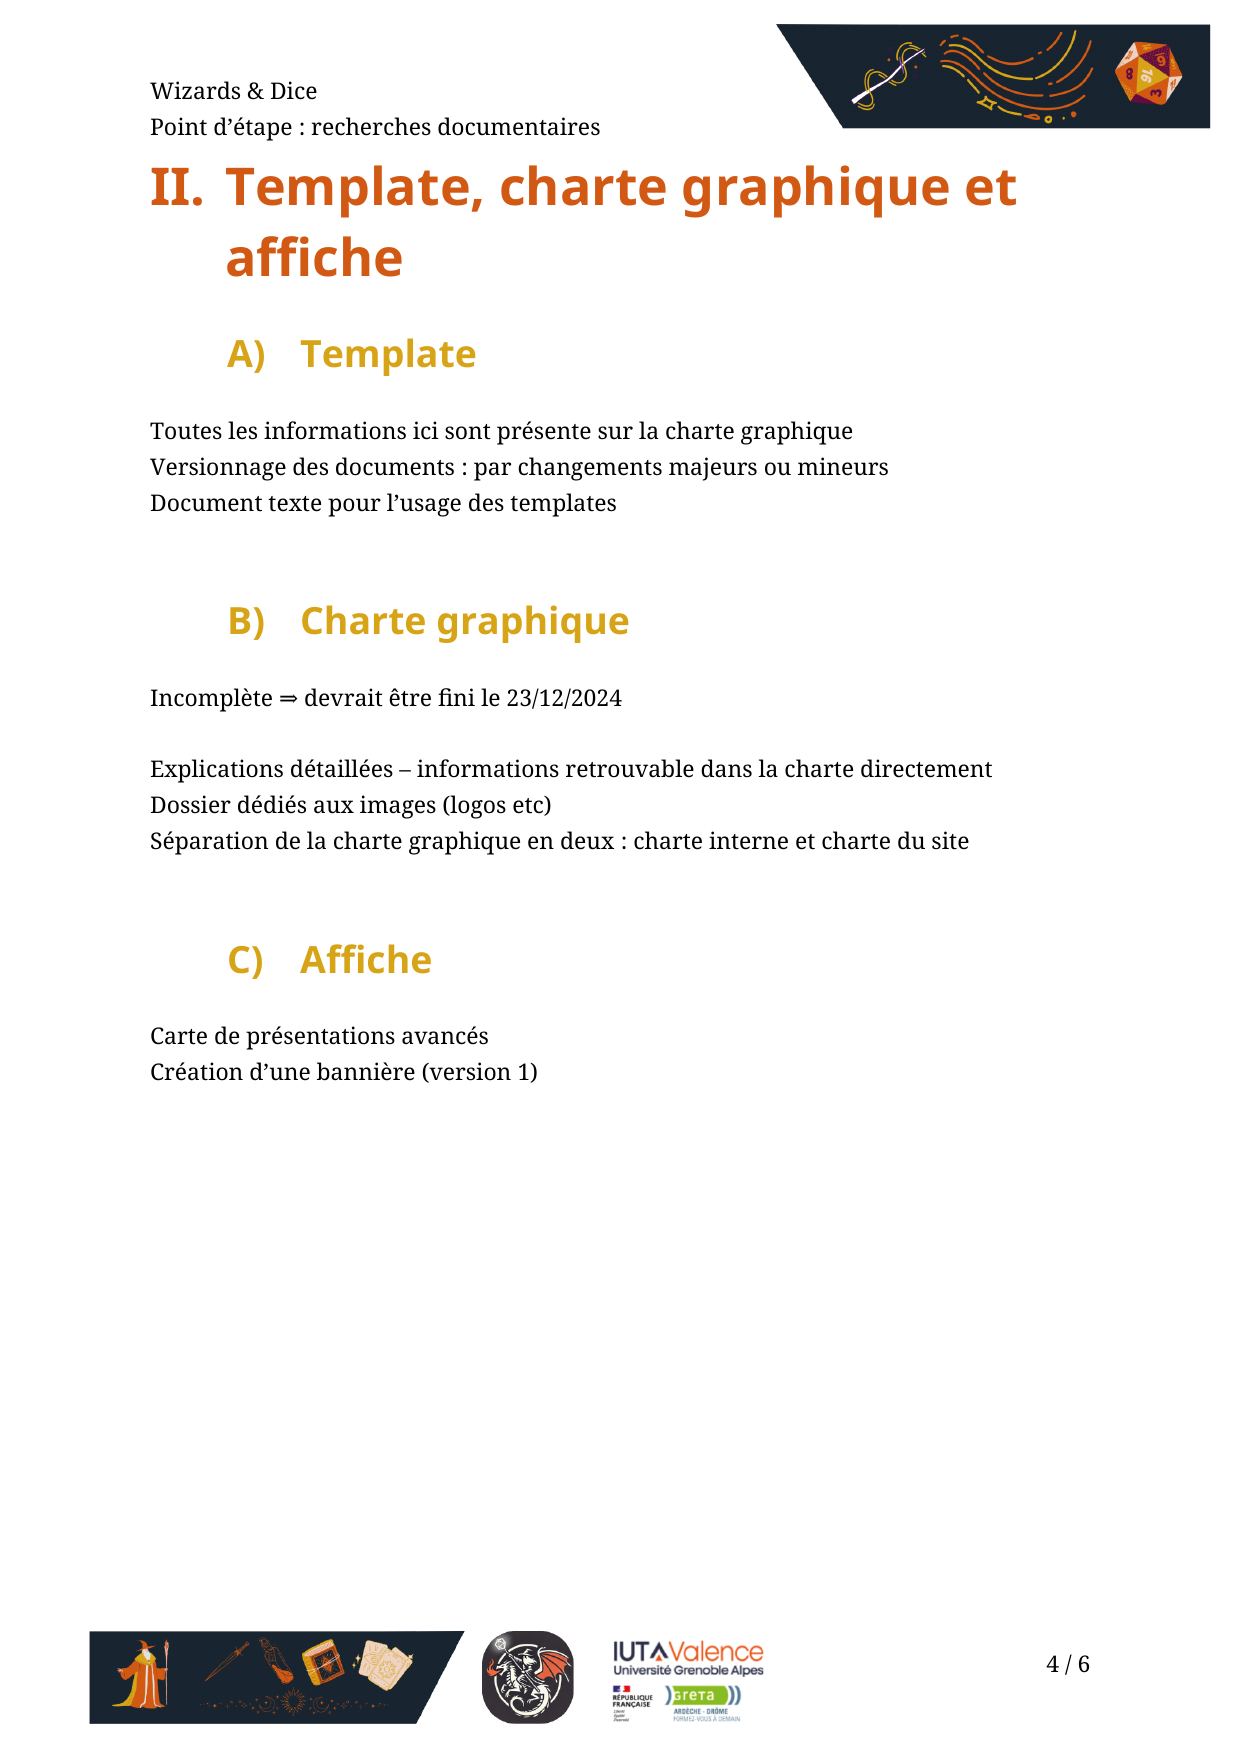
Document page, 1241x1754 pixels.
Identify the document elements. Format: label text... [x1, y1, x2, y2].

text Document texte pour l’usage des templates [150, 487, 1090, 518]
text Séparation de la charte graphique en deux : charte interne et charte du site [150, 825, 1090, 856]
text Création d’une bannière (version 1) [150, 1056, 1090, 1087]
subtitle Template [227, 328, 1090, 379]
picture [771, 21, 1218, 131]
text Versionnage des documents : par changements majeurs ou mineurs [150, 451, 1090, 482]
text Explications détaillées – informations retrouvable dans la charte directement [150, 753, 1090, 784]
text Toutes les informations ici sont présente sur la charte graphique [150, 415, 1090, 446]
text Dossier dédiés aux images (logos etc) [150, 789, 1090, 821]
subtitle Template, charte graphique et affiche [150, 150, 1090, 292]
subtitle Affiche [227, 933, 1090, 984]
subtitle Charte graphique [227, 594, 1090, 646]
text Incomplète ⇒ devrait être fini le 23/12/2024 [150, 681, 1090, 713]
picture [81, 1620, 788, 1733]
text Carte de présentations avancés [150, 1020, 1090, 1051]
